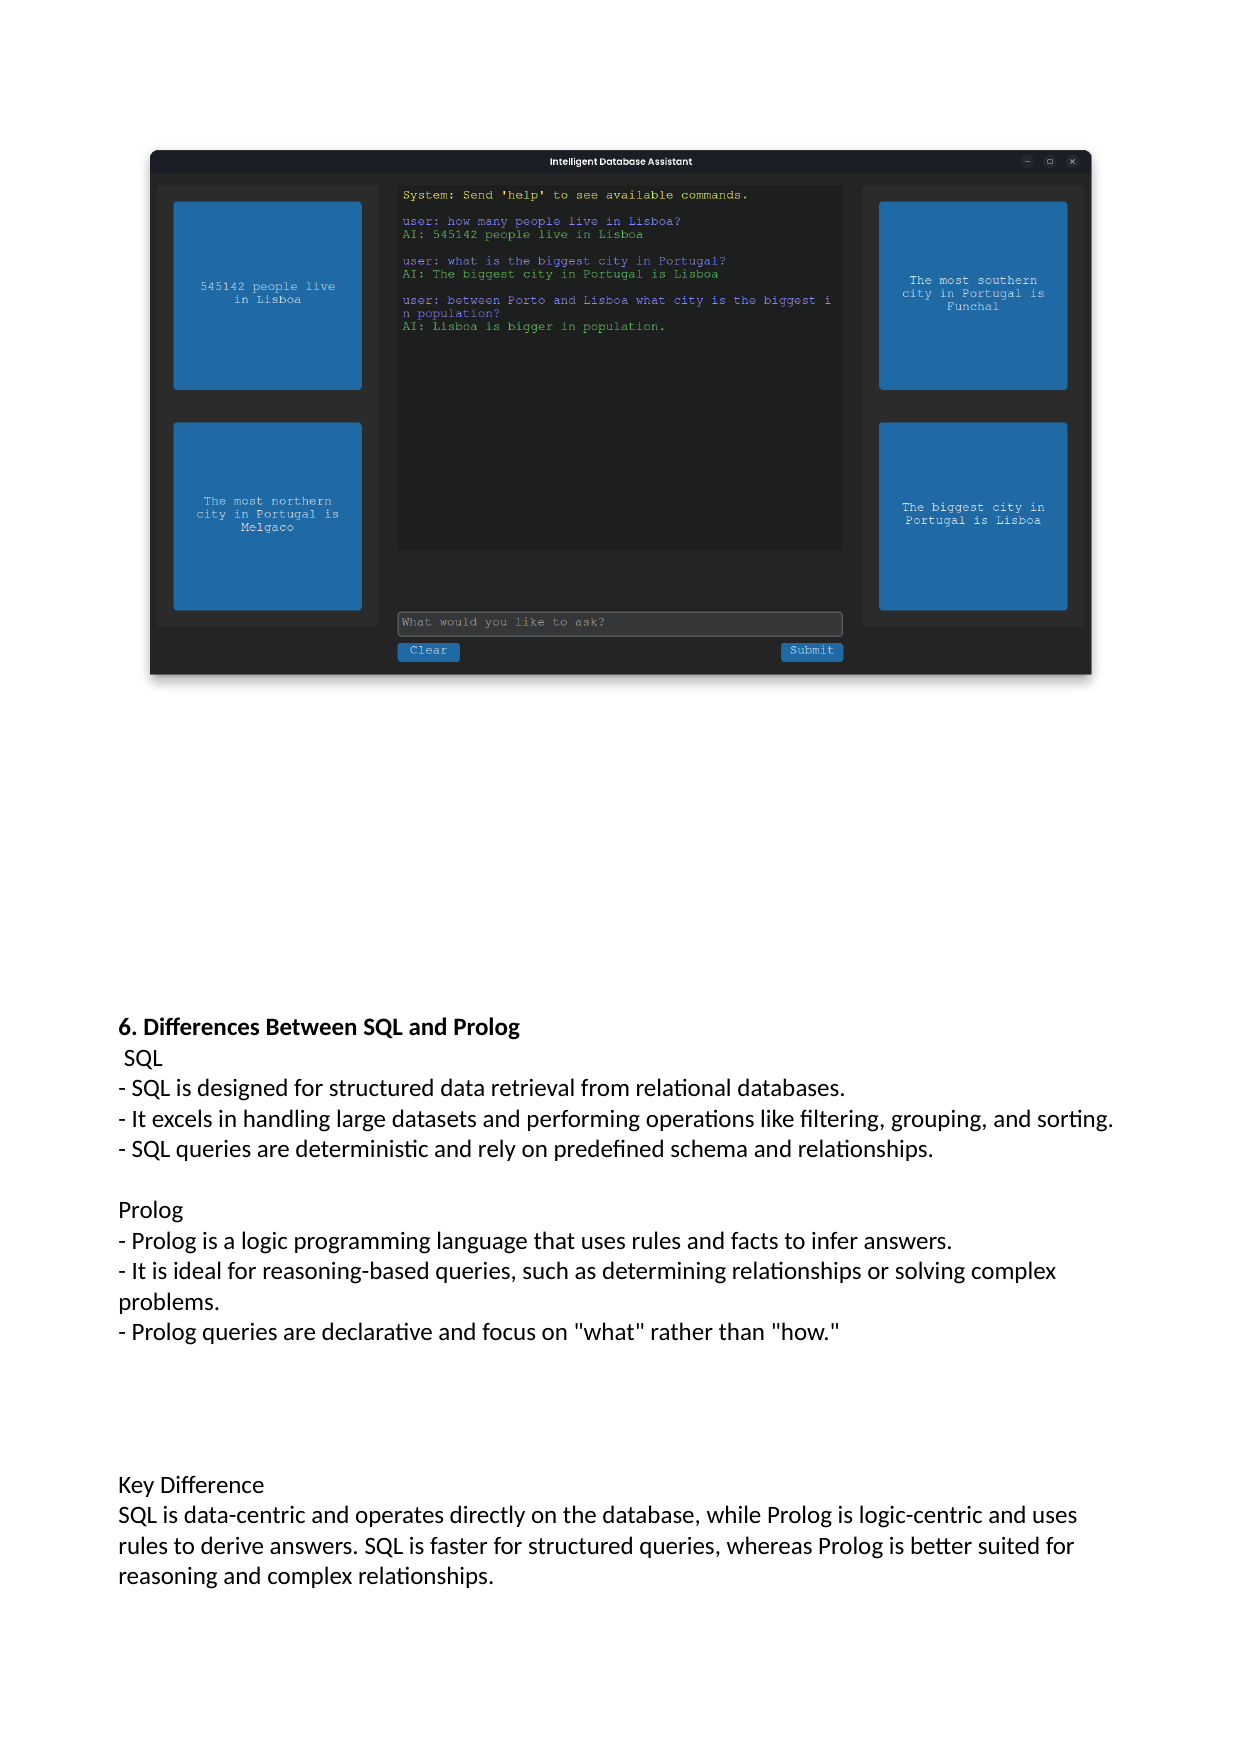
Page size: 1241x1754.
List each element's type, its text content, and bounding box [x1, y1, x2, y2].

text - SQL queries are deterministic and rely on predefined schema and relationships. [118, 1133, 1122, 1164]
text - It excels in handling large datasets and performing operations like filtering, grouping, and sorting. [118, 1103, 1122, 1133]
text - SQL is designed for structured data retrieval from relational databases. [118, 1072, 1122, 1103]
text - Prolog is a logic programming language that uses rules and facts to infer answers. [118, 1225, 1122, 1255]
text Key Difference [118, 1469, 1122, 1499]
text Prolog [118, 1194, 1122, 1225]
text - It is ideal for reasoning-based queries, such as determining relationships or solving complex problems. [118, 1255, 1122, 1316]
text SQL is data-centric and operates directly on the database, while Prolog is logic-centric and uses rules to derive answers. SQL is faster for structured queries, whereas Prolog is better suited for reasoning and complex relationships. [118, 1499, 1122, 1591]
text SQL [118, 1042, 1122, 1072]
text 6. Differences Between SQL and Prolog [118, 1011, 1122, 1042]
picture [118, 118, 1123, 706]
text - Prolog queries are declarative and focus on "what" rather than "how." [118, 1316, 1122, 1347]
